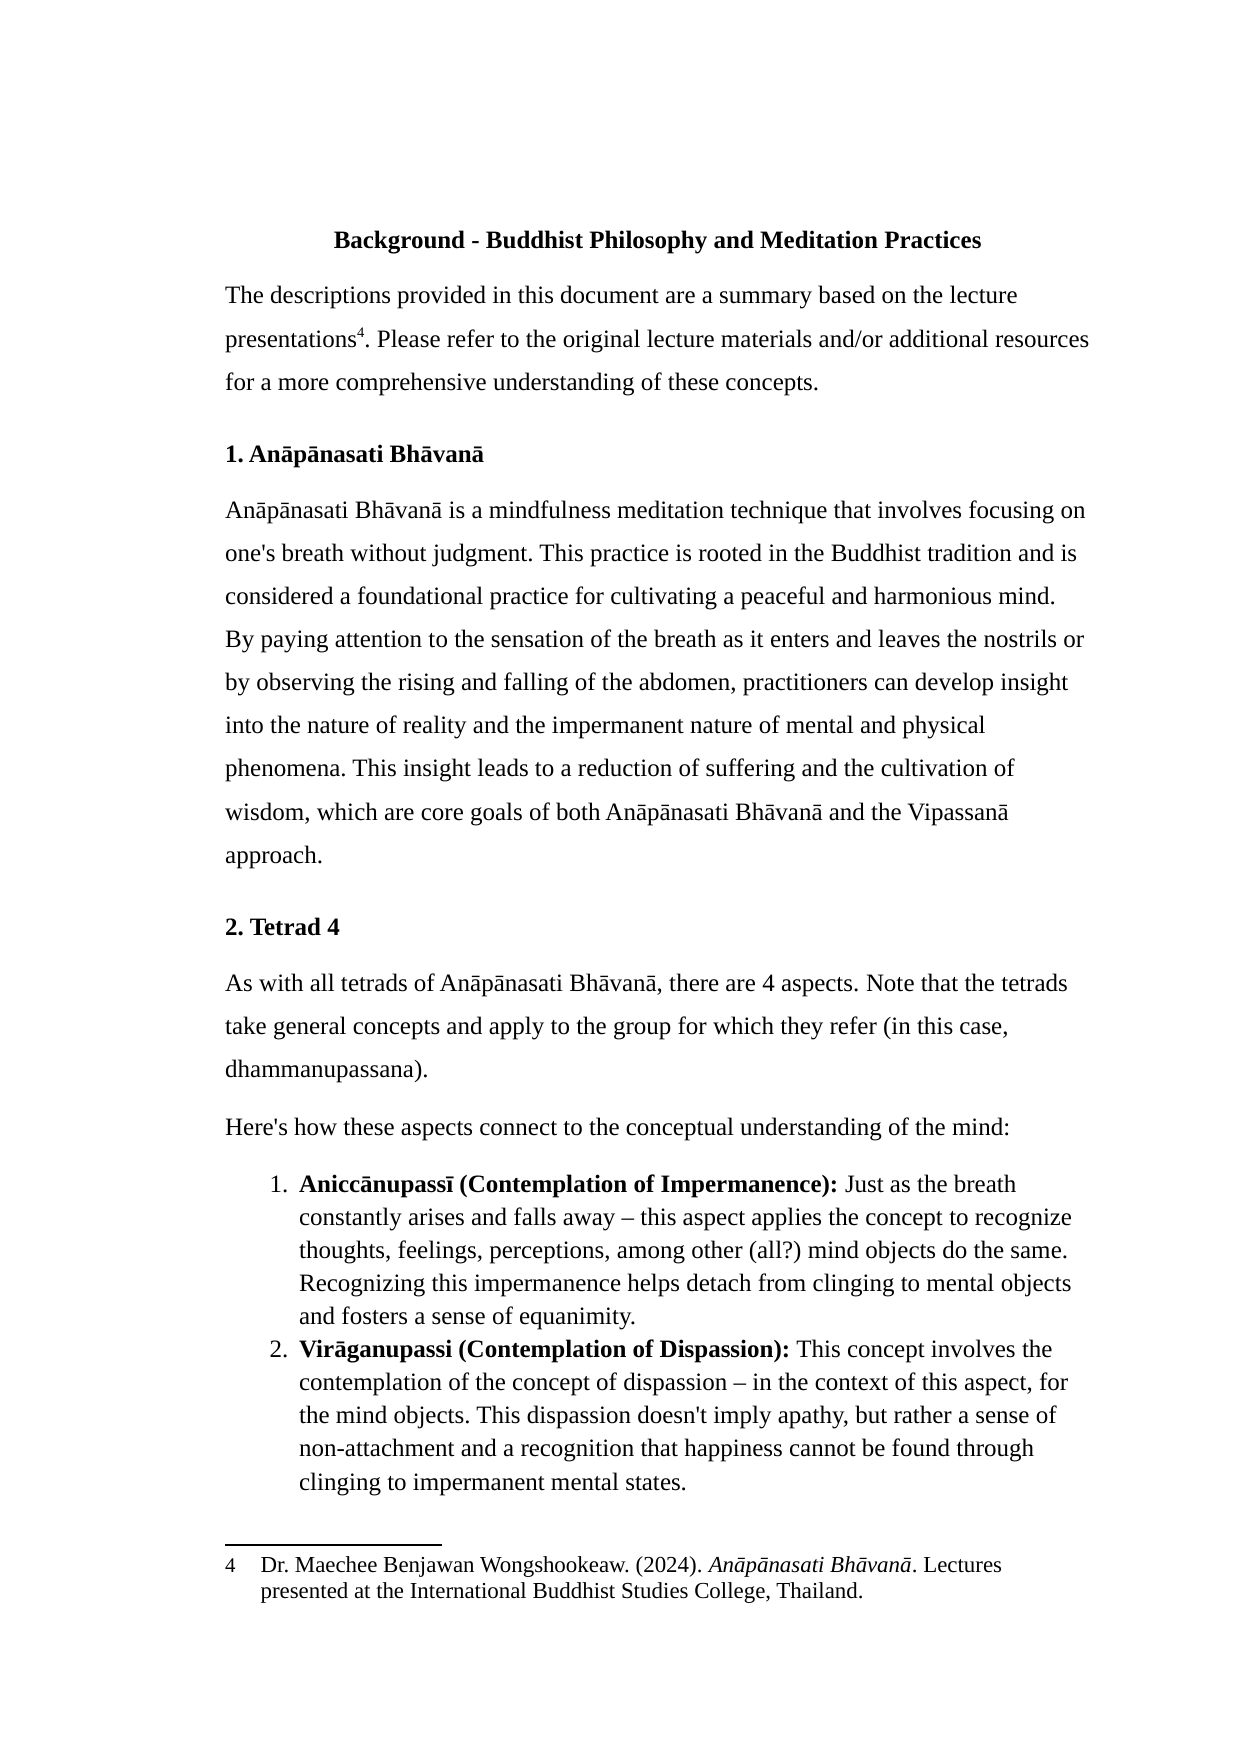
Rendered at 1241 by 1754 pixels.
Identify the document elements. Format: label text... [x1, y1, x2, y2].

text The descriptions provided in this document are a summary based on the lecture presentations. Please refer to the original lecture materials and/or additional resources for a more comprehensive understanding of these concepts. [225, 281, 1090, 396]
text Here's how these aspects connect to the conceptual understanding of the mind: [225, 1112, 1090, 1140]
subtitle 2. Tetrad 4 [225, 912, 1090, 941]
list Aniccānupassī (Contemplation of Impermanence): Just as the breath constantly arises and falls away – this aspect applies the concept to recognize thoughts, feelings, perceptions, among other (all?) mind objects do the same. Recognizing this impermanence helps detach from clinging to mental objects and fosters a sense of equanimity. [269, 1169, 1090, 1330]
text Anāpānasati Bhāvanā is a mindfulness meditation technique that involves focusing on one's breath without judgment. This practice is rooted in the Buddhist tradition and is considered a foundational practice for cultivating a peaceful and harmonious mind. By paying attention to the sensation of the breath as it enters and leaves the nostrils or by observing the rising and falling of the abdomen, practitioners can develop insight into the nature of reality and the impermanent nature of mental and physical phenomena. This insight leads to a reduction of suffering and the cultivation of wisdom, which are core goals of both Anāpānasati Bhāvanā and the Vipassanā approach. [225, 495, 1090, 868]
subtitle Background - Buddhist Philosophy and Meditation Practices [225, 225, 1090, 254]
text As with all tetrads of Anāpānasati Bhāvanā, there are 4 aspects. Note that the tetrads take general concepts and apply to the group for which they refer (in this case, dhammanupassana). [225, 968, 1090, 1083]
text Dr. Maechee Benjawan Wongshookeaw. (2024). Anāpānasati Bhāvanā. Lectures presented at the International Buddhist Studies College, Thailand. [225, 1551, 1090, 1604]
subtitle 1. Anāpānasati Bhāvanā [225, 439, 1090, 468]
list Virāganupassi (Contemplation of Dispassion): This concept involves the contemplation of the concept of dispassion – in the context of this aspect, for the mind objects. This dispassion doesn't imply apathy, but rather a sense of non-attachment and a recognition that happiness cannot be found through clinging to impermanent mental states. [269, 1334, 1090, 1495]
